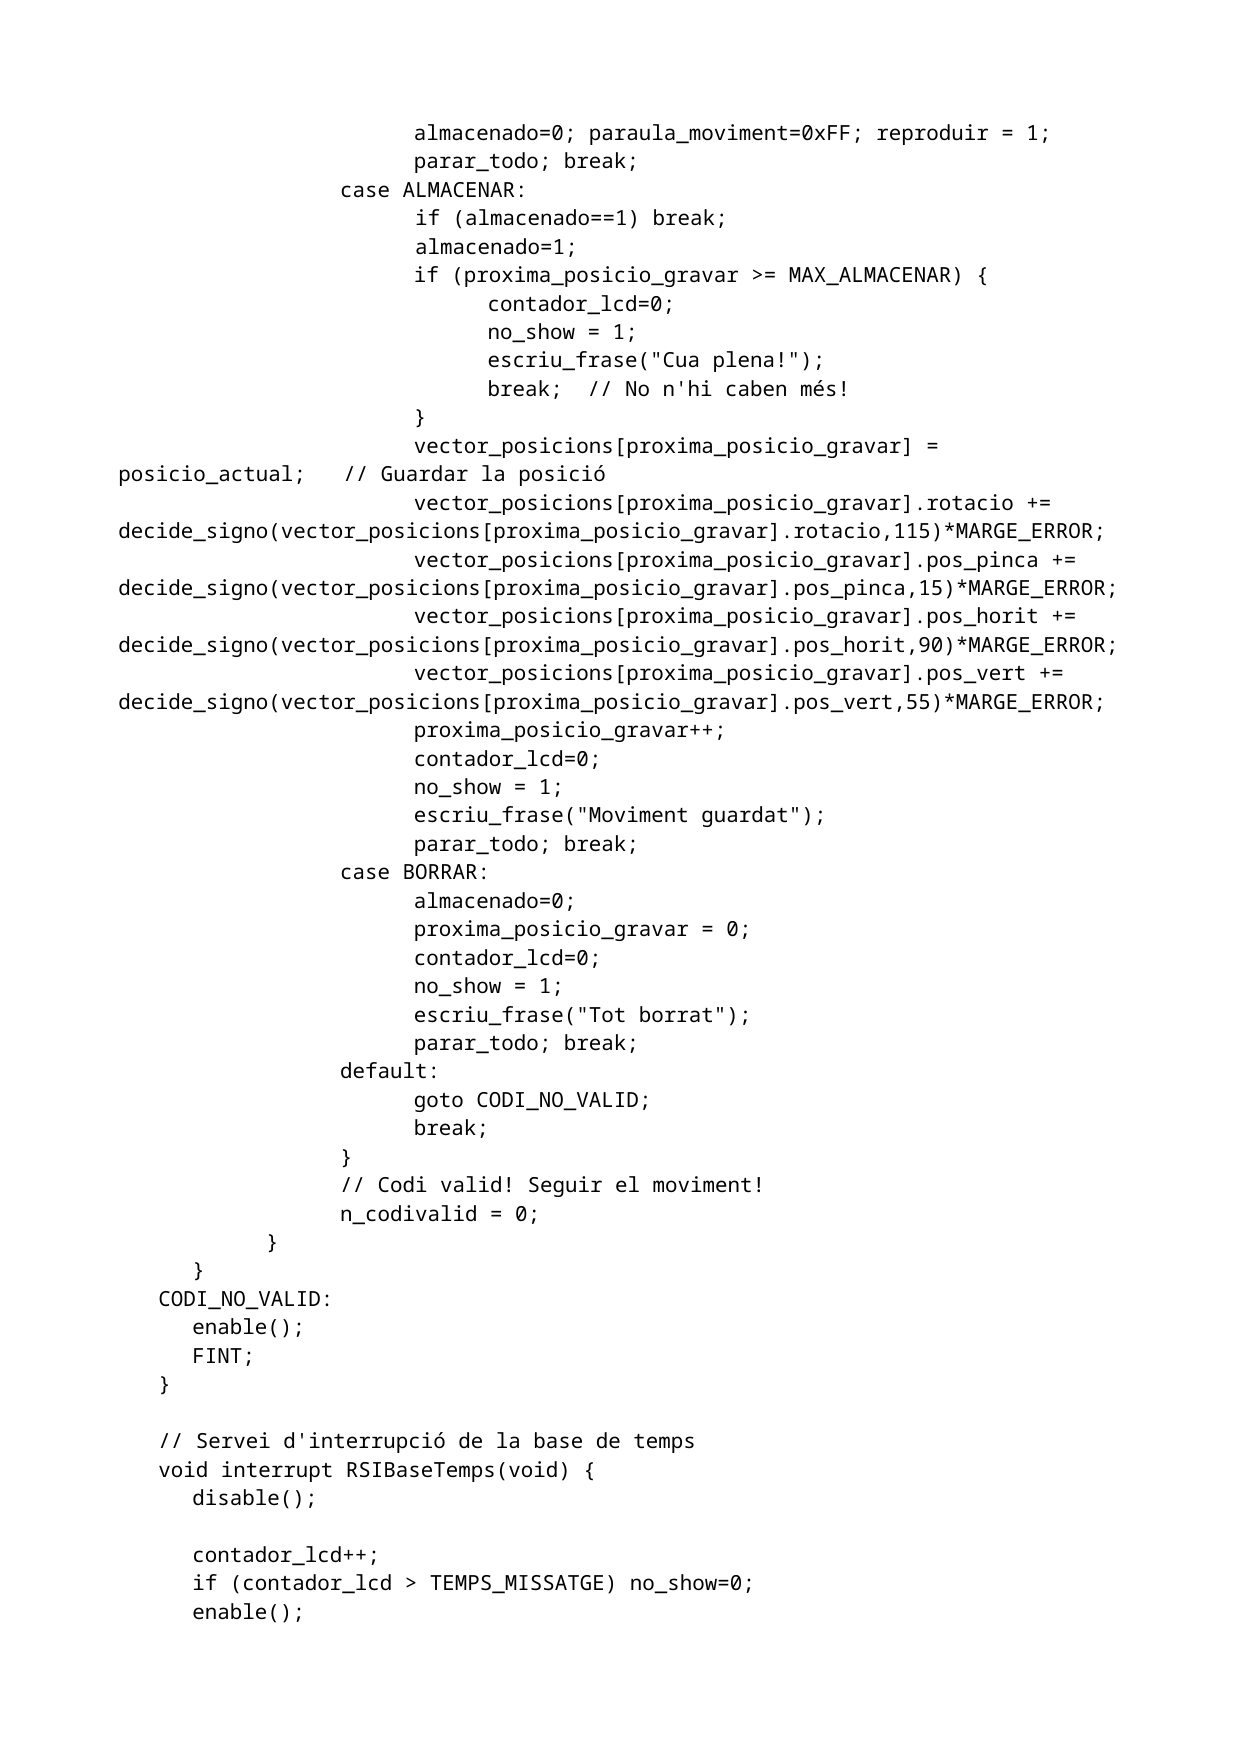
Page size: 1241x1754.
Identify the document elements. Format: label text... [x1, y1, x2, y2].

text parar_todo; break; [118, 829, 1122, 857]
text escriu_frase("Moviment guardat"); [118, 801, 1122, 829]
text // Servei d'interrupció de la base de temps [118, 1426, 1122, 1455]
text contador_lcd++; [118, 1540, 1122, 1568]
text almacenado=0; [118, 886, 1122, 914]
text if (contador_lcd > TEMPS_MISSATGE) no_show=0; [118, 1568, 1122, 1597]
text contador_lcd=0; [118, 289, 1122, 317]
text enable(); [118, 1312, 1122, 1341]
text vector_posicions[proxima_posicio_gravar].rotacio += decide_signo(vector_posicions[proxima_posicio_gravar].rotacio,115)*MARGE_ERROR; [118, 488, 1122, 545]
text break; // No n'hi caben més! [118, 374, 1122, 402]
text n_codivalid = 0; [118, 1199, 1122, 1227]
text } [118, 1369, 1122, 1398]
text no_show = 1; [118, 317, 1122, 346]
text case ALMACENAR: [118, 175, 1122, 203]
text parar_todo; break; [118, 147, 1122, 175]
text proxima_posicio_gravar = 0; [118, 914, 1122, 943]
text vector_posicions[proxima_posicio_gravar].pos_vert += decide_signo(vector_posicions[proxima_posicio_gravar].pos_vert,55)*MARGE_ERROR; [118, 658, 1122, 715]
text goto CODI_NO_VALID; [118, 1085, 1122, 1113]
text escriu_frase("Cua plena!"); [118, 346, 1122, 374]
text contador_lcd=0; [118, 943, 1122, 971]
text } [118, 1256, 1122, 1284]
text no_show = 1; [118, 971, 1122, 1000]
text no_show = 1; [118, 772, 1122, 801]
text // Codi valid! Seguir el moviment! [118, 1170, 1122, 1199]
text disable(); [118, 1483, 1122, 1512]
text escriu_frase("Tot borrat"); [118, 1000, 1122, 1028]
text case BORRAR: [118, 857, 1122, 886]
text break; [118, 1113, 1122, 1142]
text parar_todo; break; [118, 1028, 1122, 1057]
text } [118, 1227, 1122, 1256]
text void interrupt RSIBaseTemps(void) { [118, 1455, 1122, 1483]
text } [118, 402, 1122, 431]
text proxima_posicio_gravar++; [118, 715, 1122, 744]
text vector_posicions[proxima_posicio_gravar] = posicio_actual; // Guardar la posició [118, 431, 1122, 488]
text } [118, 1142, 1122, 1170]
text FINT; [118, 1341, 1122, 1369]
text if (almacenado==1) break; [118, 203, 1122, 232]
text enable(); [118, 1597, 1122, 1625]
text almacenado=0; paraula_moviment=0xFF; reproduir = 1; [118, 118, 1122, 147]
text vector_posicions[proxima_posicio_gravar].pos_pinca += decide_signo(vector_posicions[proxima_posicio_gravar].pos_pinca,15)*MARGE_ERROR; [118, 545, 1122, 602]
text CODI_NO_VALID: [118, 1284, 1122, 1312]
text if (proxima_posicio_gravar >= MAX_ALMACENAR) { [118, 260, 1122, 289]
text almacenado=1; [118, 232, 1122, 260]
text contador_lcd=0; [118, 744, 1122, 772]
text vector_posicions[proxima_posicio_gravar].pos_horit += decide_signo(vector_posicions[proxima_posicio_gravar].pos_horit,90)*MARGE_ERROR; [118, 602, 1122, 658]
text default: [118, 1057, 1122, 1085]
